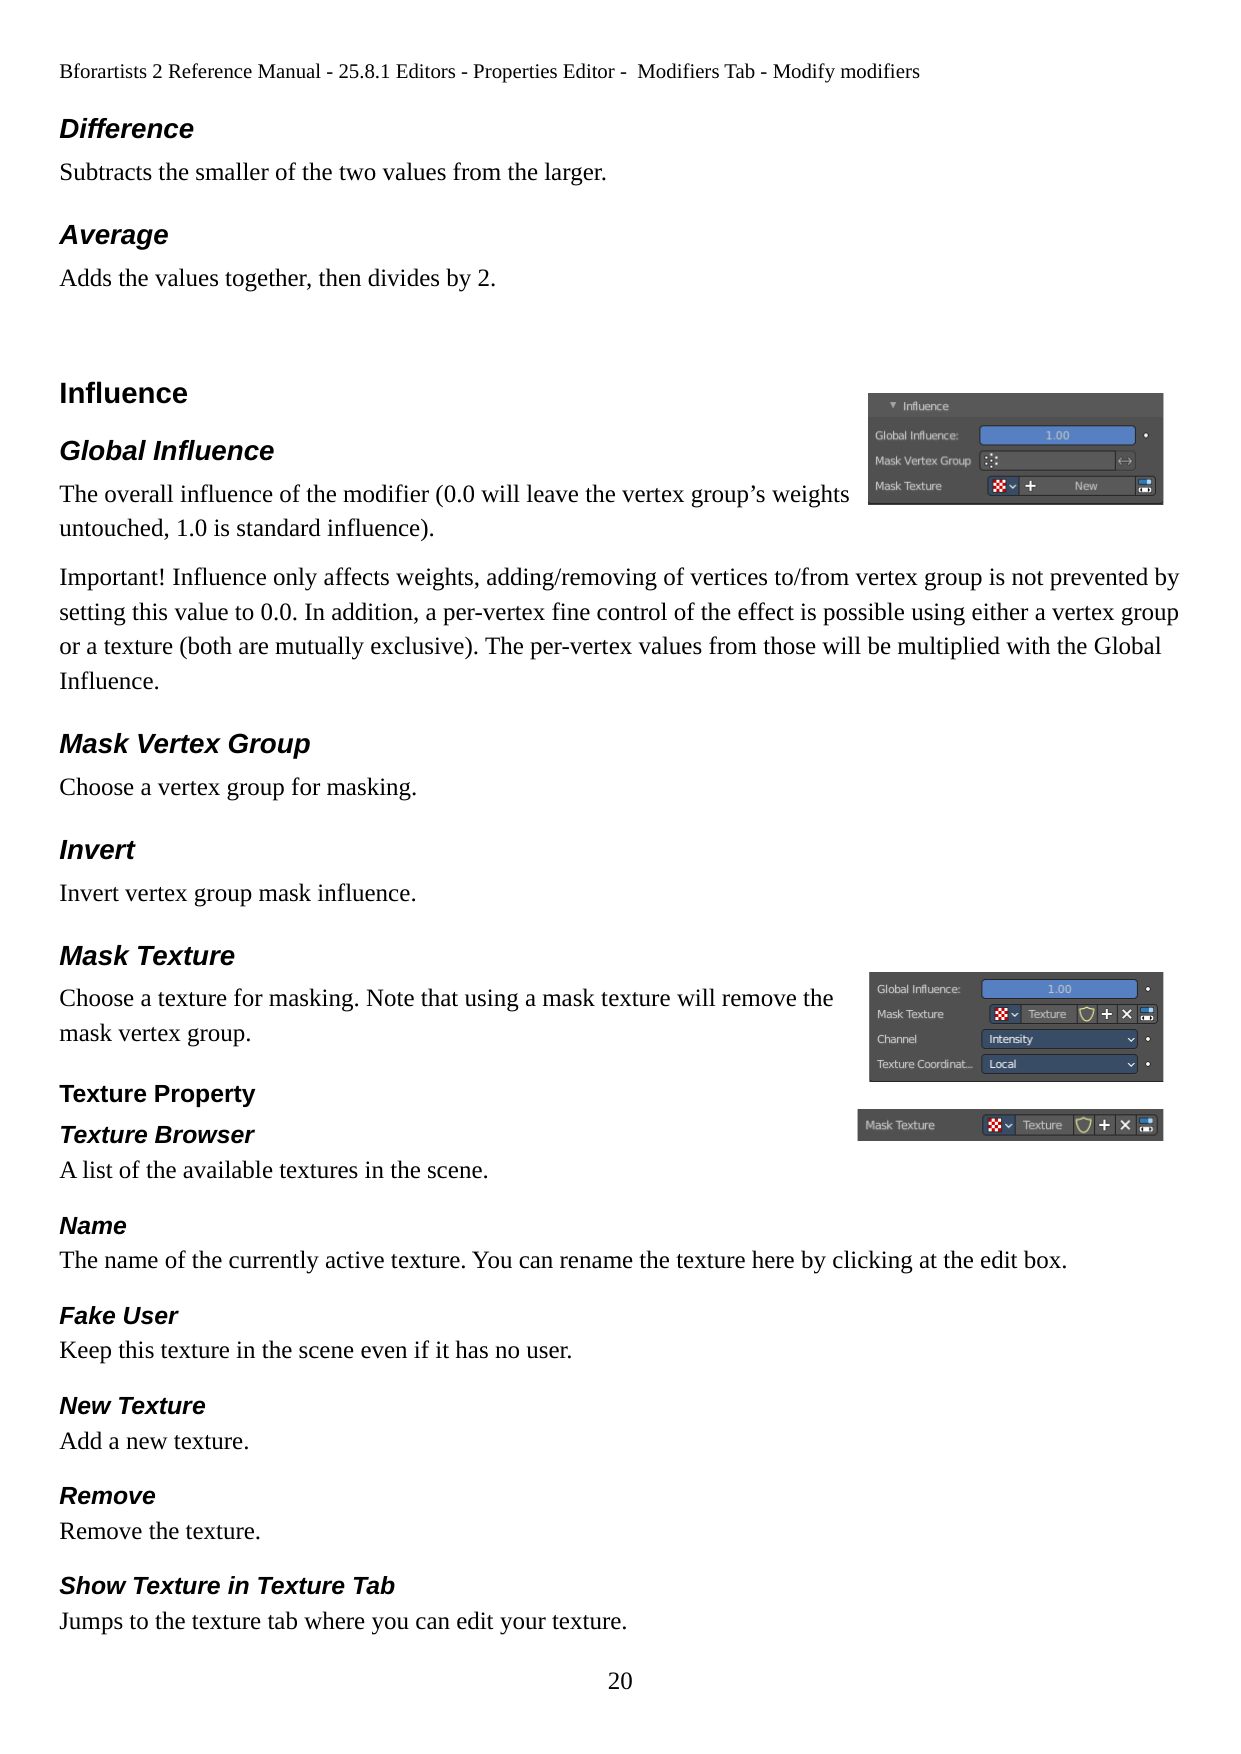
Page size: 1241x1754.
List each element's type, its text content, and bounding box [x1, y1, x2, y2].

picture [868, 393, 1164, 505]
subtitle Invert [59, 833, 1181, 865]
subtitle Remove [59, 1481, 1181, 1509]
subtitle Texture Browser [59, 1121, 1181, 1149]
subtitle Fake User [59, 1301, 1181, 1329]
subtitle Mask Texture [59, 939, 1181, 971]
subtitle New Texture [59, 1391, 1181, 1419]
subtitle Name [59, 1211, 1181, 1239]
text Adds the values together, then divides by 2. [59, 263, 1181, 292]
text Choose a vertex group for masking. [59, 772, 1181, 800]
text The name of the currently active texture. You can rename the texture here by clicking at the edit box. [59, 1246, 1181, 1274]
subtitle Average [59, 218, 1181, 250]
text Jumps to the texture tab where you can edit your texture. [59, 1606, 1181, 1635]
text Remove the texture. [59, 1516, 1181, 1544]
text The overall influence of the modifier (0.0 will leave the vertex group’s weights untouched, 1.0 is standard influence). [59, 479, 1181, 542]
subtitle Show Texture in Texture Tab [59, 1571, 1181, 1600]
subtitle Influence [59, 376, 1181, 409]
text Invert vertex group mask influence. [59, 878, 1181, 906]
text Add a new texture. [59, 1426, 1181, 1454]
subtitle Texture Property [59, 1079, 1181, 1108]
text Important! Influence only affects weights, adding/removing of vertices to/from vertex group is not prevented by setting this value to 0.0. In addition, a per-vertex fine control of the effect is possible using either a vertex group or a texture (both are mutually exclusive). The per-vertex values from those will be multiplied with the Global Influence. [59, 562, 1181, 694]
subtitle Mask Vertex Group [59, 727, 1181, 759]
text Subtracts the smaller of the two values from the larger. [59, 157, 1181, 186]
text Keep this texture in the scene even if it has no user. [59, 1336, 1181, 1364]
picture [869, 972, 1164, 1082]
subtitle Global Influence [59, 434, 868, 466]
text A list of the available textures in the scene. [59, 1155, 1181, 1184]
subtitle [1164, 434, 1181, 466]
picture [857, 1109, 1164, 1141]
text Choose a texture for masking. Note that using a mask texture will remove the mask vertex group. [59, 983, 869, 1047]
subtitle Difference [59, 113, 1181, 144]
